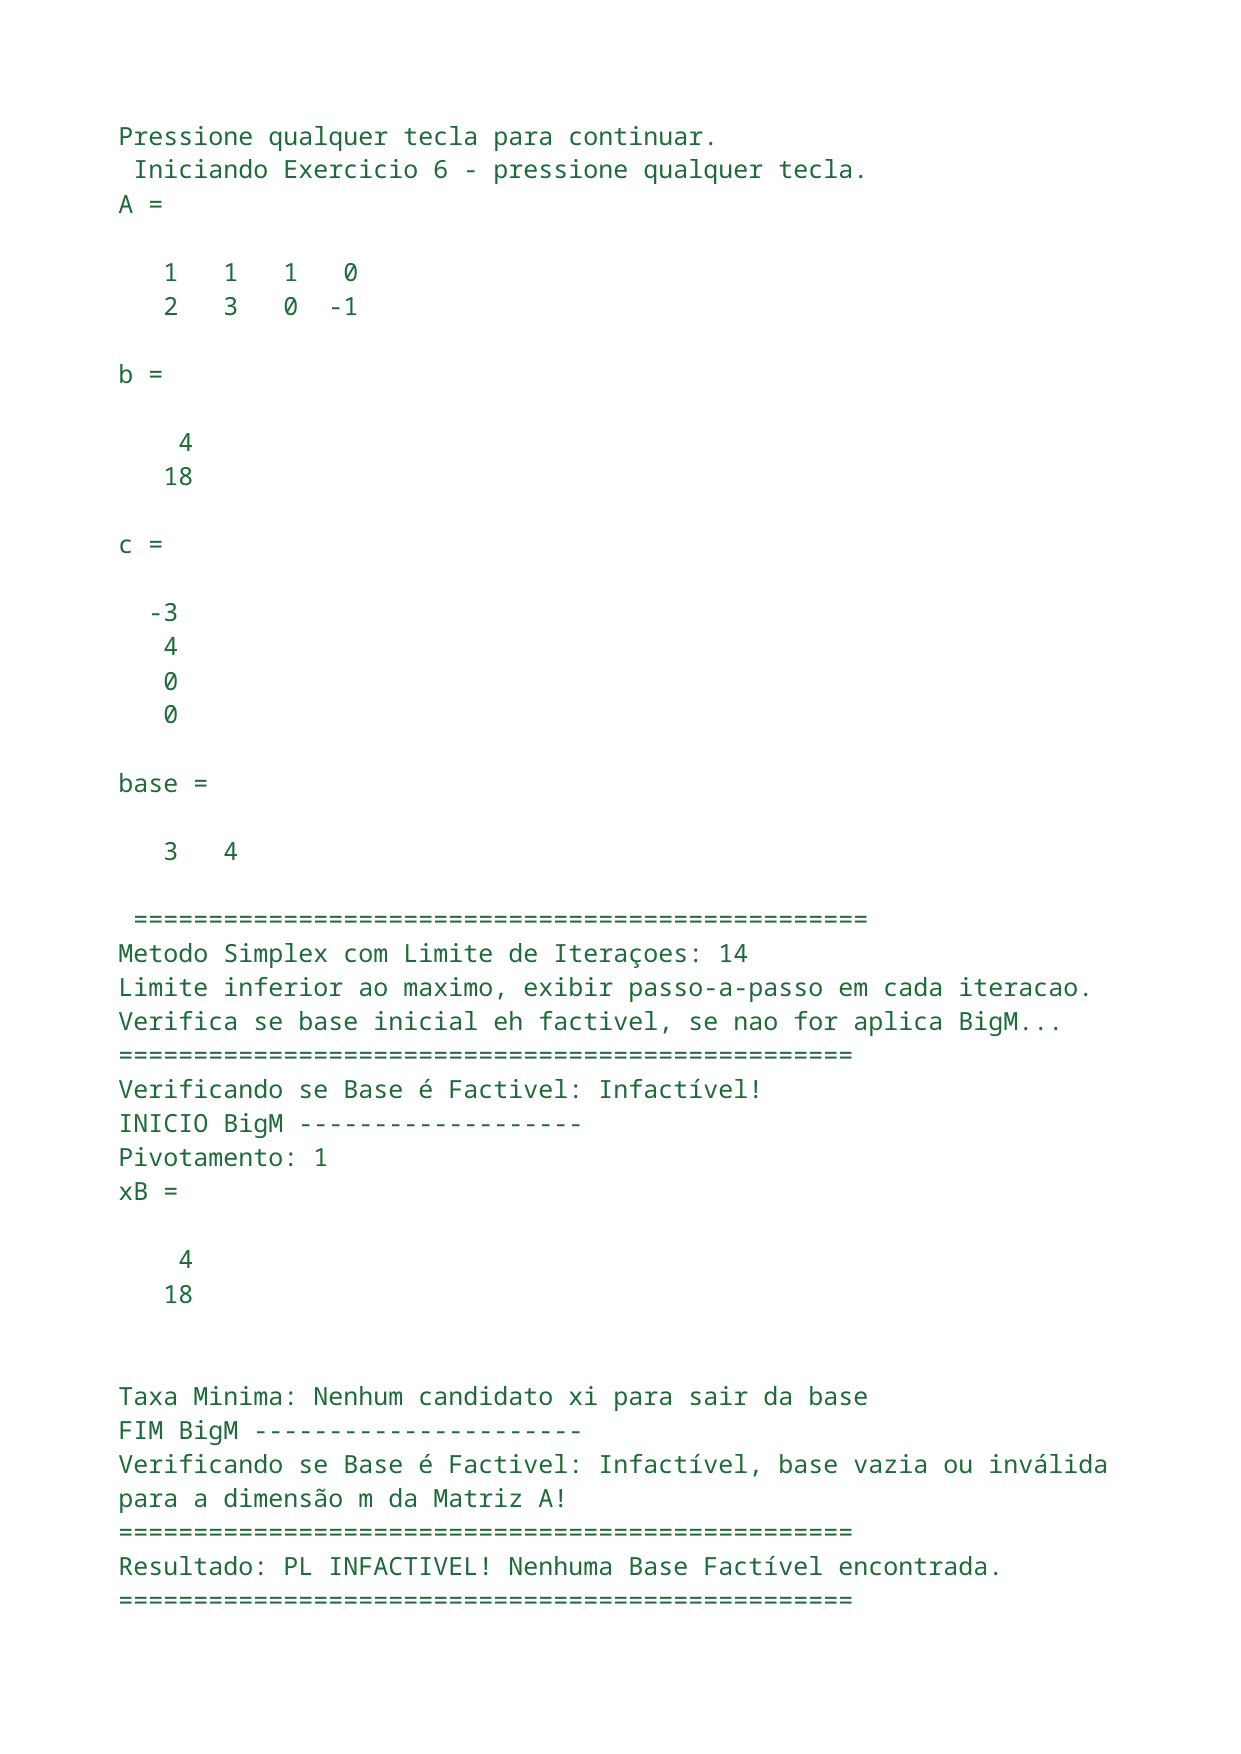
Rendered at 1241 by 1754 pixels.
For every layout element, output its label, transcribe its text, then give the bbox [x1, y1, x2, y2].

text 0 [118, 663, 1122, 697]
text Resultado: PL INFACTIVEL! Nenhuma Base Factível encontrada. [118, 1549, 1122, 1583]
text 4 [118, 425, 1122, 459]
text ================================================= [118, 902, 1122, 936]
text 2 3 0 -1 [118, 288, 1122, 322]
text A = [118, 186, 1122, 220]
text b = [118, 357, 1122, 391]
text Verifica se base inicial eh factivel, se nao for aplica BigM... [118, 1004, 1122, 1038]
text Limite inferior ao maximo, exibir passo-a-passo em cada iteracao. [118, 970, 1122, 1004]
text ================================================= [118, 1583, 1122, 1617]
text ================================================= [118, 1038, 1122, 1072]
text 4 [118, 1242, 1122, 1276]
text Taxa Minima: Nenhum candidato xi para sair da base [118, 1378, 1122, 1412]
text xB = [118, 1174, 1122, 1208]
text 18 [118, 459, 1122, 493]
text base = [118, 765, 1122, 799]
text 0 [118, 697, 1122, 731]
text -3 [118, 595, 1122, 629]
text FIM BigM ---------------------- [118, 1412, 1122, 1447]
text 3 4 [118, 833, 1122, 867]
text Pressione qualquer tecla para continuar. [118, 118, 1122, 152]
text 18 [118, 1276, 1122, 1310]
text c = [118, 527, 1122, 561]
text ================================================= [118, 1515, 1122, 1549]
text INICIO BigM ------------------- [118, 1106, 1122, 1140]
text Metodo Simplex com Limite de Iteraçoes: 14 [118, 936, 1122, 970]
text Pivotamento: 1 [118, 1140, 1122, 1174]
text Verificando se Base é Factivel: Infactível! [118, 1072, 1122, 1106]
text Iniciando Exercicio 6 - pressione qualquer tecla. [118, 152, 1122, 186]
text 4 [118, 629, 1122, 663]
text 1 1 1 0 [118, 254, 1122, 288]
text Verificando se Base é Factivel: Infactível, base vazia ou inválida para a dimensão m da Matriz A! [118, 1447, 1122, 1515]
